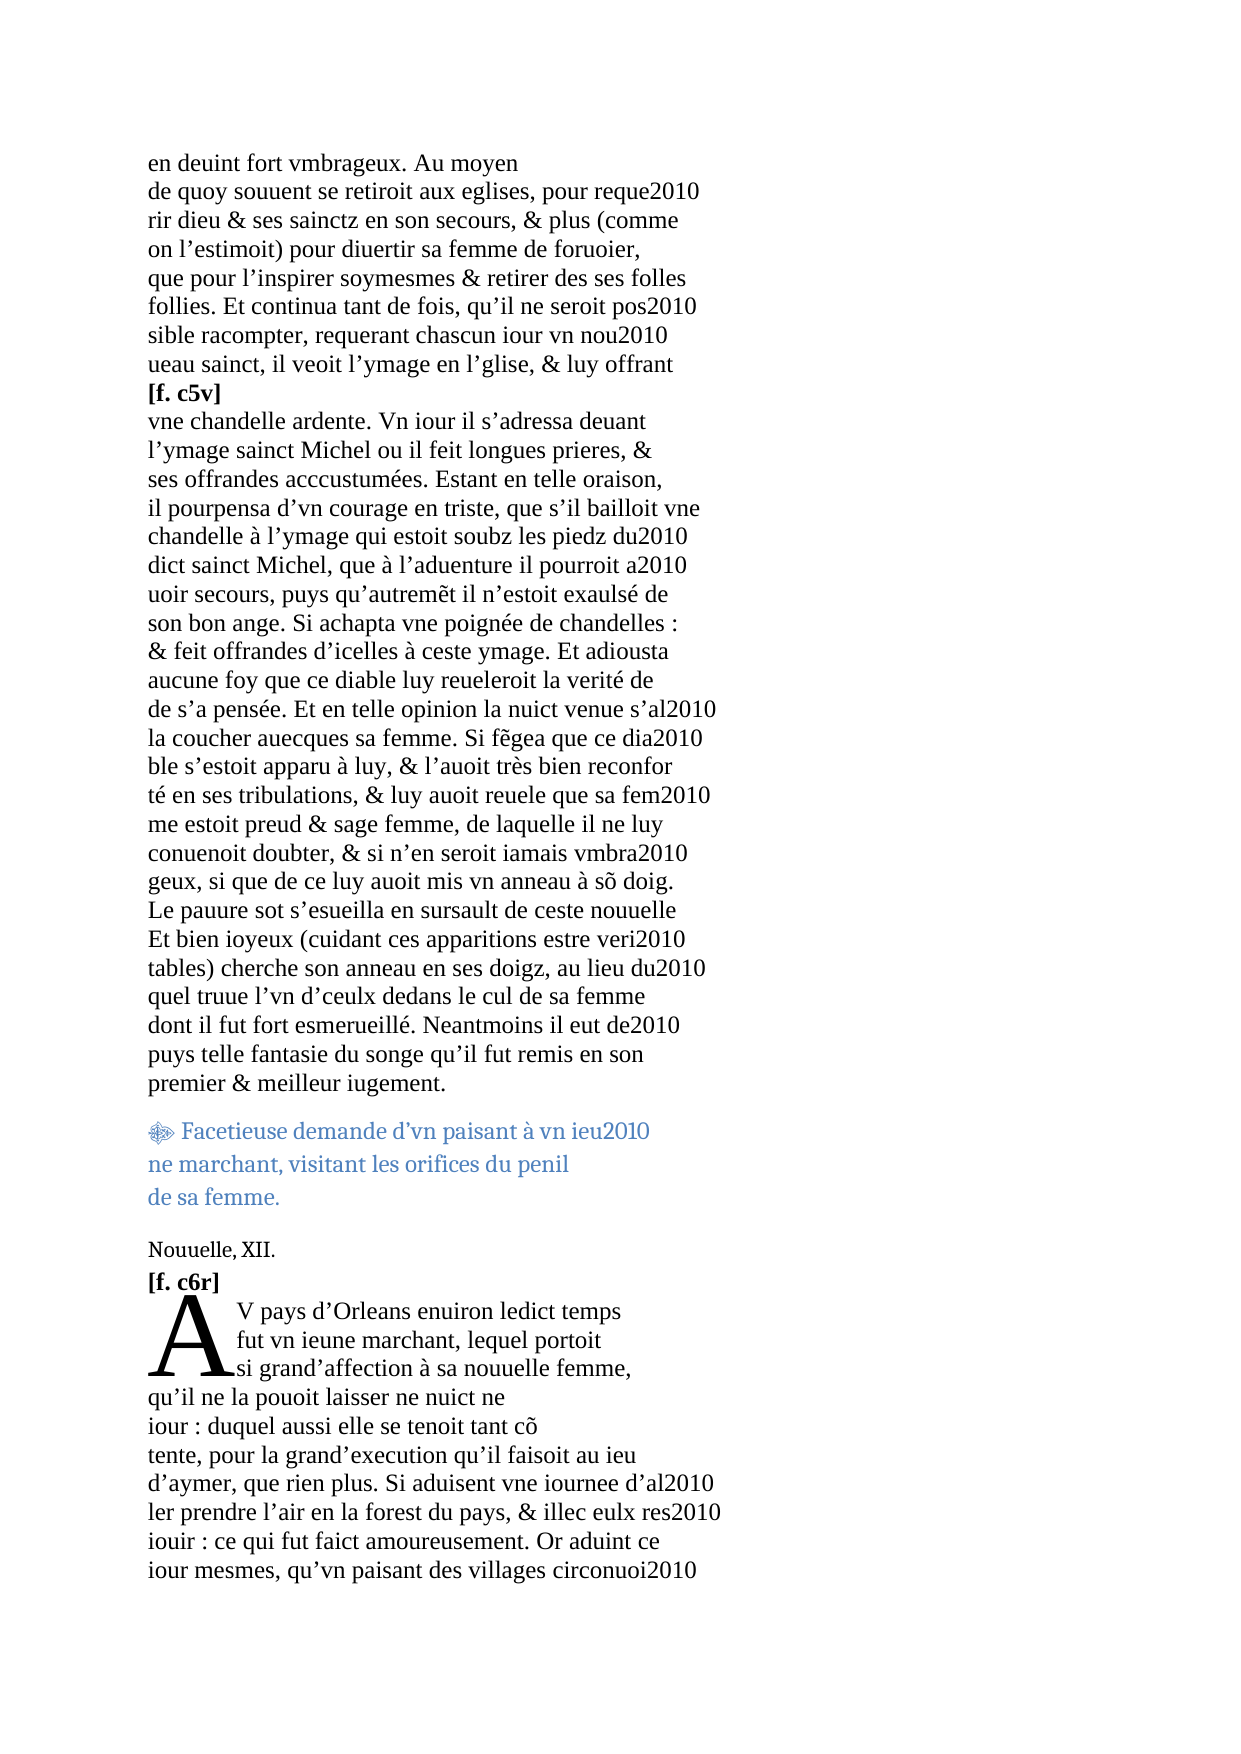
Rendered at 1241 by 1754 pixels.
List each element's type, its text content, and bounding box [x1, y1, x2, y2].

subtitle Nouuelle, XII. [148, 1237, 1093, 1263]
subtitle ❧ Facetieuse demande d’vn paisant à vn ieu2010 ne marchant, visitant les orifices du penil de sa femme. [148, 1117, 1093, 1212]
text en deuint fort vmbrageux. Au moyen de quoy souuent se retiroit aux eglises, pour reque2010 rir dieu & ses sainctz en son secours, & plus (comme on l’estimoit) pour diuertir sa femme de foruoier, que pour l’inspirer soymesmes & retirer des ses folles follies. Et continua tant de fois, qu’il ne seroit pos2010 sible racompter, requerant chascun iour vn nou2010 ueau sainct, il veoit l’ymage en l’glise, & luy offrant [f. c5v] vne chandelle ardente. Vn iour il s’adressa deuant l’ymage sainct Michel ou il feit longues prieres, & ses offrandes acccustumées. Estant en telle oraison, il pourpensa d’vn courage en triste, que s’il bailloit vne chandelle à l’ymage qui estoit soubz les piedz du2010 dict sainct Michel, que à l’aduenture il pourroit a2010 uoir secours, puys qu’autremẽt il n’estoit exaulsé de son bon ange. Si achapta vne poignée de chandelles : & feit offrandes d’icelles à ceste ymage. Et adiousta aucune foy que ce diable luy reueleroit la verité de de s’a pensée. Et en telle opinion la nuict venue s’al2010 la coucher auecques sa femme. Si fẽgea que ce dia2010 ble s’estoit apparu à luy, & l’auoit très bien reconfor té en ses tribulations, & luy auoit reuele que sa fem2010 me estoit preud & sage femme, de laquelle il ne luy conuenoit doubter, & si n’en seroit iamais vmbra2010 geux, si que de ce luy auoit mis vn anneau à sõ doig. Le pauure sot s’esueilla en sursault de ceste nouuelle Et bien ioyeux (cuidant ces apparitions estre veri2010 tables) cherche son anneau en ses doigz, au lieu du2010 quel truue l’vn d’ceulx dedans le cul de sa femme dont il fut fort esmerueillé. Neantmoins il eut de2010 puys telle fantasie du songe qu’il fut remis en son premier & meilleur iugement. [148, 148, 1093, 1096]
text [f. c6r] [148, 1267, 1093, 1296]
text AV pays d’Orleans enuiron ledict temps fut vn ieune marchant, lequel portoit si grand’affection à sa nouuelle femme, qu’il ne la pouoit laisser ne nuict ne iour : duquel aussi elle se tenoit tant cõ tente, pour la grand’execution qu’il faisoit au ieu d’aymer, que rien plus. Si aduisent vne iournee d’al2010 ler prendre l’air en la forest du pays, & illec eulx res2010 iouir : ce qui fut faict amoureusement. Or aduint ce iour mesmes, qu’vn paisant des villages circonuoi2010 [148, 1296, 1093, 1583]
